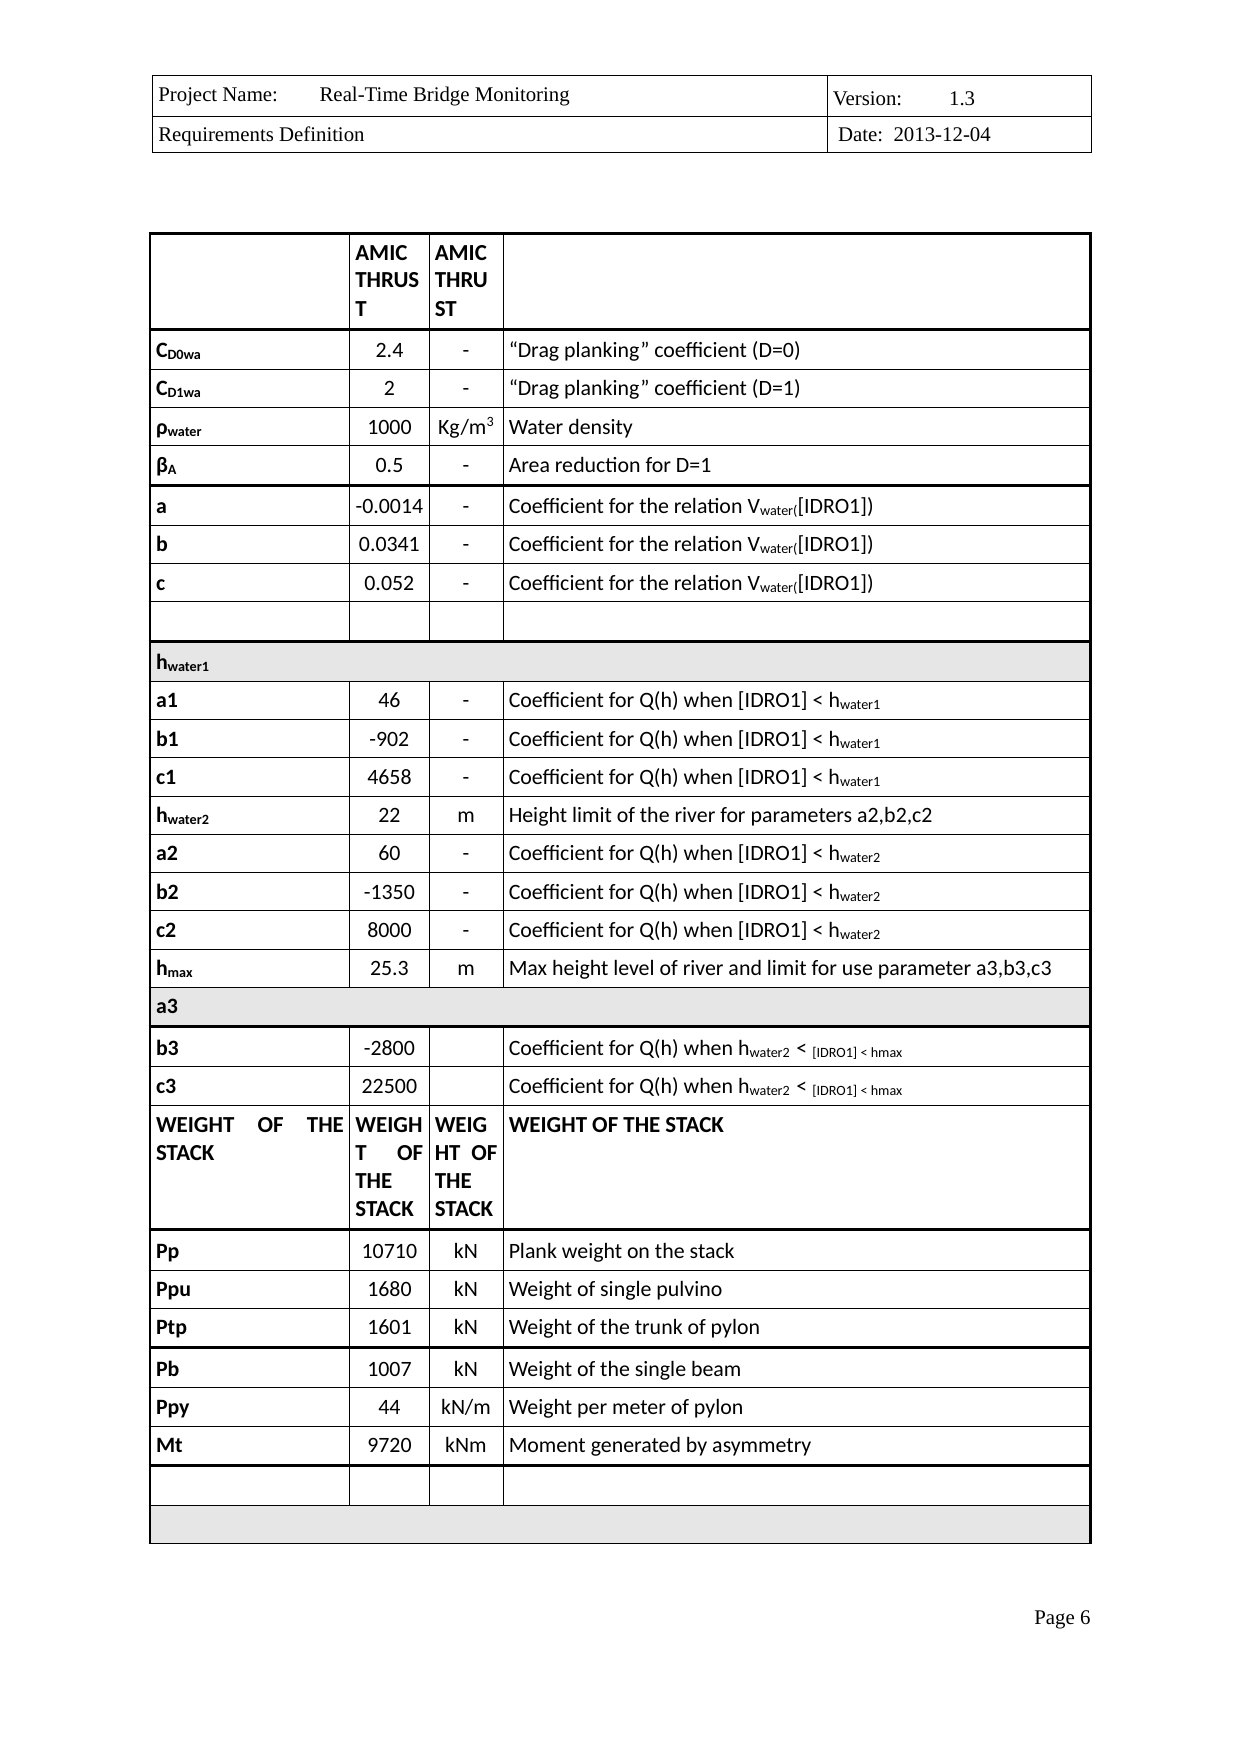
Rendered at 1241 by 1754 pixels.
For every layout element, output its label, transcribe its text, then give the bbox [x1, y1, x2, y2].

table_cell 0.0341 [350, 526, 429, 563]
table_cell - [430, 487, 503, 525]
table_cell 1680 [350, 1271, 429, 1308]
table_cell 22 [350, 797, 429, 834]
table_cell c3 [151, 1067, 349, 1104]
table_cell 0.5 [350, 446, 429, 483]
table_cell [350, 1467, 429, 1505]
table_cell -0.0014 [350, 487, 429, 525]
table_cell 10710 [350, 1231, 429, 1269]
table_cell - [430, 911, 503, 948]
table_cell 44 [350, 1388, 429, 1426]
table_cell [504, 602, 1089, 639]
table_cell 1000 [350, 408, 429, 445]
table_cell 1007 [350, 1349, 429, 1387]
table_cell - [430, 758, 503, 796]
table_cell c [151, 564, 349, 601]
table_cell Plank weight on the stack [504, 1231, 1089, 1269]
table_cell - [430, 835, 503, 872]
table_cell - [430, 564, 503, 601]
table_cell - [430, 370, 503, 407]
table_cell m [430, 797, 503, 834]
table_cell Weight of the single beam [504, 1349, 1089, 1387]
table_cell [430, 1467, 503, 1505]
table_cell -1350 [350, 873, 429, 910]
table_cell Ppu [151, 1271, 349, 1308]
table_cell [430, 1028, 503, 1066]
table_cell kN [430, 1309, 503, 1346]
table_cell 22500 [350, 1067, 429, 1104]
table_cell 8000 [350, 911, 429, 948]
table_cell kN [430, 1349, 503, 1387]
table_cell Area reduction for D=1 [504, 446, 1089, 483]
table_cell c2 [151, 911, 349, 948]
table_cell 60 [350, 835, 429, 872]
table_cell 2 [350, 370, 429, 407]
table_cell b1 [151, 720, 349, 757]
table_cell Weight of single pulvino [504, 1271, 1089, 1308]
table_cell 46 [350, 682, 429, 719]
table_cell [430, 1067, 503, 1104]
table_cell - [430, 331, 503, 369]
table_cell Kg/m3 [430, 408, 503, 445]
table_cell Weight of the trunk of pylon [504, 1309, 1089, 1346]
table_cell [151, 1467, 349, 1505]
table_cell Coefficient for Q(h) when hwater2 < [IDRO1] < hmax [504, 1067, 1089, 1104]
table_cell Coefficient for Q(h) when [IDRO1] < hwater2 [504, 873, 1089, 910]
table_cell [350, 602, 429, 639]
table_cell - [430, 720, 503, 757]
table_cell Pp [151, 1231, 349, 1269]
table_cell a1 [151, 682, 349, 719]
table_cell Water density [504, 408, 1089, 445]
table_cell ρwater [151, 408, 349, 445]
table_cell a3 [151, 988, 1089, 1025]
table_cell Coefficient for the relation Vwater([IDRO1]) [504, 564, 1089, 601]
table_cell Pb [151, 1349, 349, 1387]
table_cell Coefficient for the relation Vwater([IDRO1]) [504, 526, 1089, 563]
table_cell -902 [350, 720, 429, 757]
table_cell Moment generated by asymmetry [504, 1427, 1089, 1464]
table_cell Coefficient for Q(h) when [IDRO1] < hwater1 [504, 758, 1089, 796]
table_cell 1601 [350, 1309, 429, 1346]
table_cell kNm [430, 1427, 503, 1464]
table_cell [504, 1467, 1089, 1505]
table_cell [430, 602, 503, 639]
table_cell - [430, 873, 503, 910]
table_cell -2800 [350, 1028, 429, 1066]
table_cell WEIGHT OF THE STACK [350, 1106, 429, 1228]
table_cell - [430, 526, 503, 563]
table_cell 0.052 [350, 564, 429, 601]
table_cell AMIC THRUST [350, 235, 429, 327]
table_cell 2.4 [350, 331, 429, 369]
table_cell WEIGHT OF THE STACK [151, 1106, 349, 1228]
table_cell CD0wa [151, 331, 349, 369]
table_cell [504, 235, 1089, 327]
table_cell Ppy [151, 1388, 349, 1426]
table_cell “Drag planking” coefficient (D=0) [504, 331, 1089, 369]
table_cell b3 [151, 1028, 349, 1066]
table_cell Coefficient for Q(h) when [IDRO1] < hwater2 [504, 911, 1089, 948]
table_cell Max height level of river and limit for use parameter a3,b3,c3 [504, 950, 1089, 987]
table_cell 25.3 [350, 950, 429, 987]
table_cell [151, 1506, 1089, 1543]
table_cell [151, 602, 349, 639]
table_cell hwater1 [151, 643, 1089, 681]
table_cell Coefficient for Q(h) when [IDRO1] < hwater1 [504, 720, 1089, 757]
table_cell 9720 [350, 1427, 429, 1464]
table_cell b [151, 526, 349, 563]
table_cell a2 [151, 835, 349, 872]
table_cell m [430, 950, 503, 987]
table_cell Coefficient for Q(h) when [IDRO1] < hwater2 [504, 835, 1089, 872]
table_cell - [430, 446, 503, 483]
table_cell a [151, 487, 349, 525]
table_cell hwater2 [151, 797, 349, 834]
table_cell AMIC THRUST [430, 235, 503, 327]
table_cell WEIGHT OF THE STACK [430, 1106, 503, 1228]
table_cell Ptp [151, 1309, 349, 1346]
table_cell “Drag planking” coefficient (D=1) [504, 370, 1089, 407]
table_cell WEIGHT OF THE STACK [504, 1106, 1089, 1228]
table_cell 4658 [350, 758, 429, 796]
table_cell Height limit of the river for parameters a2,b2,c2 [504, 797, 1089, 834]
table_cell Weight per meter of pylon [504, 1388, 1089, 1426]
table_cell kN/m [430, 1388, 503, 1426]
table_cell c1 [151, 758, 349, 796]
table_cell Coefficient for the relation Vwater([IDRO1]) [504, 487, 1089, 525]
table_cell Mt [151, 1427, 349, 1464]
table_cell βA [151, 446, 349, 483]
table_cell CD1wa [151, 370, 349, 407]
table_cell [151, 235, 349, 327]
table_cell kN [430, 1271, 503, 1308]
table_cell b2 [151, 873, 349, 910]
table_cell Coefficient for Q(h) when [IDRO1] < hwater1 [504, 682, 1089, 719]
table_cell Coefficient for Q(h) when hwater2 < [IDRO1] < hmax [504, 1028, 1089, 1066]
table_cell hmax [151, 950, 349, 987]
table_cell - [430, 682, 503, 719]
table_cell kN [430, 1231, 503, 1269]
